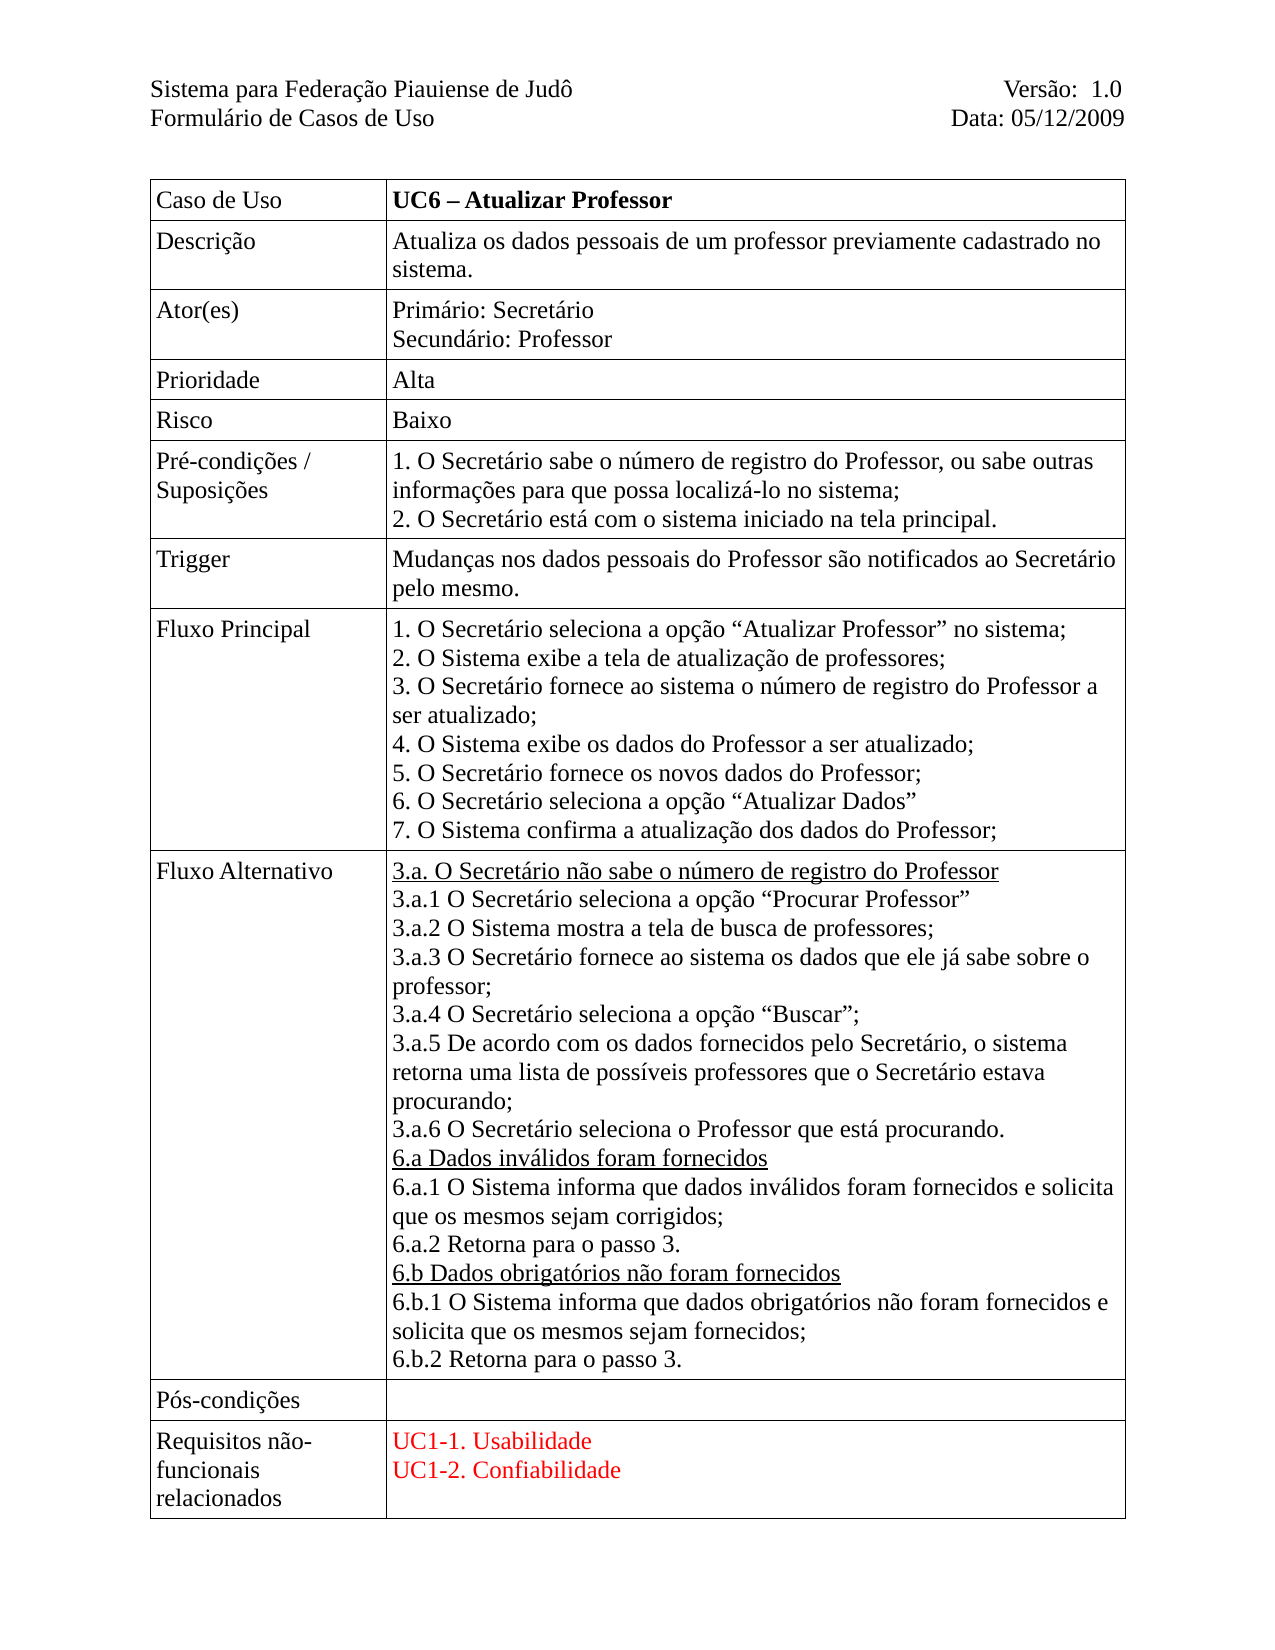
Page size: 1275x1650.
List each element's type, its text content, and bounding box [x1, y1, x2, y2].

table_cell Baixo [387, 400, 1125, 440]
table_cell Mudanças nos dados pessoais do Professor são notificados ao Secretário pelo mesmo. [387, 539, 1125, 608]
table_cell Fluxo Principal [151, 609, 386, 849]
table_cell [387, 1380, 1125, 1420]
table_cell Pós-condições [151, 1380, 386, 1420]
table_cell Primário: Secretário Secundário: Professor [387, 290, 1125, 358]
table_cell 1. O Secretário seleciona a opção “Atualizar Professor” no sistema; 2. O Sistema exibe a tela de atualização de professores; 3. O Secretário fornece ao sistema o número de registro do Professor a ser atualizado; 4. O Sistema exibe os dados do Professor a ser atualizado; 5. O Secretário fornece os novos dados do Professor; 6. O Secretário seleciona a opção “Atualizar Dados” 7. O Sistema confirma a atualização dos dados do Professor; [387, 609, 1125, 849]
table_cell 3.a. O Secretário não sabe o número de registro do Professor 3.a.1 O Secretário seleciona a opção “Procurar Professor” 3.a.2 O Sistema mostra a tela de busca de professores; 3.a.3 O Secretário fornece ao sistema os dados que ele já sabe sobre o professor; 3.a.4 O Secretário seleciona a opção “Buscar”; 3.a.5 De acordo com os dados fornecidos pelo Secretário, o sistema retorna uma lista de possíveis professores que o Secretário estava procurando; 3.a.6 O Secretário seleciona o Professor que está procurando. 6.a Dados inválidos foram fornecidos 6.a.1 O Sistema informa que dados inválidos foram fornecidos e solicita que os mesmos sejam corrigidos; 6.a.2 Retorna para o passo 3. 6.b Dados obrigatórios não foram fornecidos 6.b.1 O Sistema informa que dados obrigatórios não foram fornecidos e solicita que os mesmos sejam fornecidos; 6.b.2 Retorna para o passo 3. [387, 851, 1125, 1379]
table_header Caso de Uso [151, 180, 386, 219]
table_cell Atualiza os dados pessoais de um professor previamente cadastrado no sistema. [387, 221, 1125, 289]
table_cell Requisitos não-funcionais relacionados [151, 1421, 386, 1518]
table_cell Pré-condições / Suposições [151, 441, 386, 538]
table_cell Ator(es) [151, 290, 386, 358]
table_cell Fluxo Alternativo [151, 851, 386, 1379]
table_cell Trigger [151, 539, 386, 608]
table_cell Descrição [151, 221, 386, 289]
table_header UC6 – Atualizar Professor [387, 180, 1125, 219]
table_cell 1. O Secretário sabe o número de registro do Professor, ou sabe outras informações para que possa localizá-lo no sistema; 2. O Secretário está com o sistema iniciado na tela principal. [387, 441, 1125, 538]
table_cell Alta [387, 360, 1125, 399]
table_cell UC1-1. Usabilidade UC1-2. Confiabilidade [387, 1421, 1125, 1518]
table_cell Risco [151, 400, 386, 440]
table_cell Prioridade [151, 360, 386, 399]
